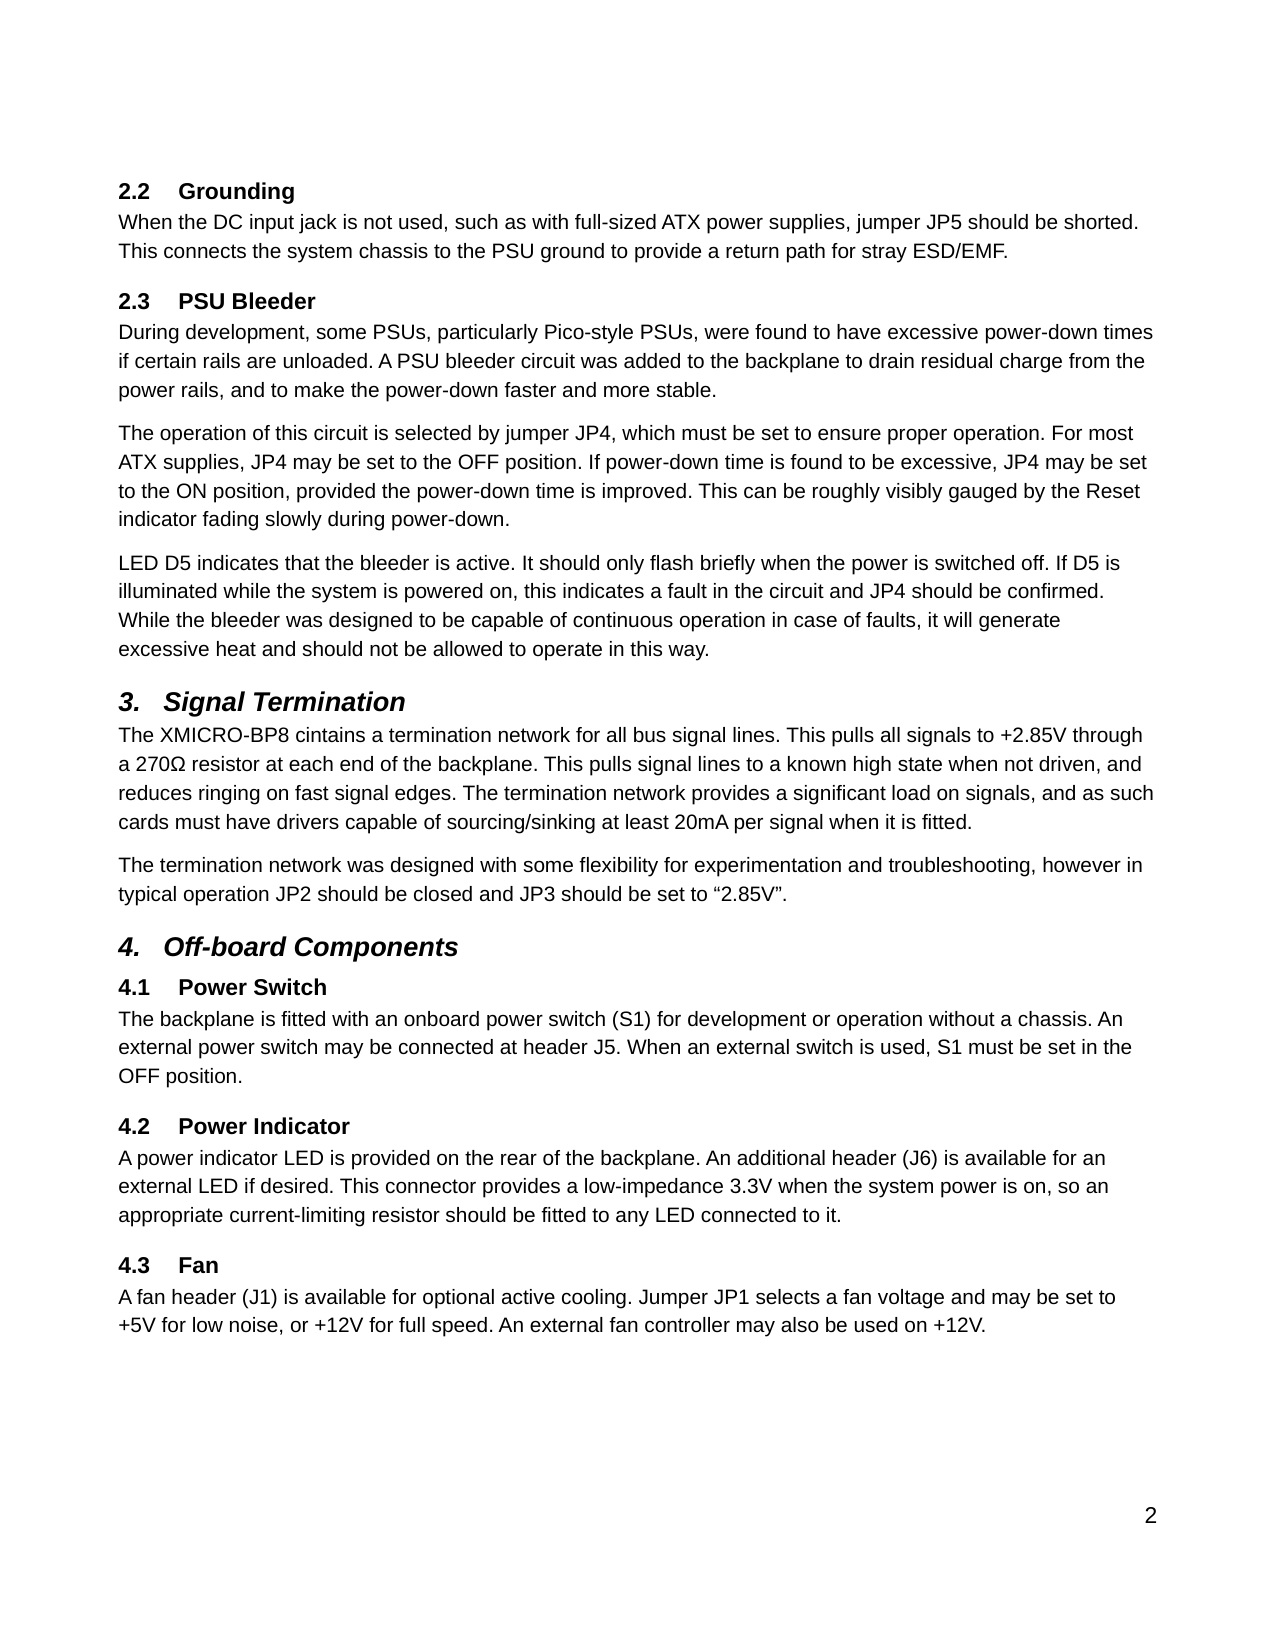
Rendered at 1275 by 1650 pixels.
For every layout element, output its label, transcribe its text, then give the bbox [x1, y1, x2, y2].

text LED D5 indicates that the bleeder is active. It should only flash briefly when the power is switched off. If D5 is illuminated while the system is powered on, this indicates a fault in the circuit and JP4 should be confirmed. While the bleeder was designed to be capable of continuous operation in case of faults, it will generate excessive heat and should not be allowed to operate in this way. [118, 551, 1157, 661]
subtitle Signal Termination [118, 686, 1157, 717]
subtitle Power Indicator [118, 1113, 1157, 1139]
text A power indicator LED is provided on the rear of the backplane. An additional header (J6) is available for an external LED if desired. This connector provides a low-impedance 3.3V when the system power is on, so an appropriate current-limiting resistor should be fitted to any LED connected to it. [118, 1145, 1157, 1227]
text During development, some PSUs, particularly Pico-style PSUs, were found to have excessive power-down times if certain rails are unloaded. A PSU bleeder circuit was added to the backplane to drain residual charge from the power rails, and to make the power-down faster and more stable. [118, 320, 1157, 402]
text The operation of this circuit is selected by jumper JP4, which must be set to ensure proper operation. For most ATX supplies, JP4 may be set to the OFF position. If power-down time is found to be excessive, JP4 may be set to the ON position, provided the power-down time is improved. This can be roughly visibly gauged by the Reset indicator fading slowly during power-down. [118, 421, 1157, 531]
subtitle Grounding [118, 178, 1157, 204]
subtitle PSU Bleeder [118, 288, 1157, 314]
subtitle Power Switch [118, 974, 1157, 1000]
text The termination network was designed with some flexibility for experimentation and troubleshooting, however in typical operation JP2 should be closed and JP3 should be set to “2.85V”. [118, 853, 1157, 906]
subtitle Off-board Components [118, 931, 1157, 962]
subtitle Fan [118, 1252, 1157, 1278]
text When the DC input jack is not used, such as with full-sized ATX power supplies, jumper JP5 should be shorted. This connects the system chassis to the PSU ground to provide a return path for stray ESD/EMF. [118, 210, 1157, 263]
text The backplane is fitted with an onboard power switch (S1) for development or operation without a chassis. An external power switch may be connected at header J5. When an external switch is used, S1 must be set in the OFF position. [118, 1006, 1157, 1088]
text A fan header (J1) is available for optional active cooling. Jumper JP1 selects a fan voltage and may be set to +5V for low noise, or +12V for full speed. An external fan controller may also be used on +12V. [118, 1284, 1157, 1337]
text The XMICRO-BP8 cintains a termination network for all bus signal lines. This pulls all signals to +2.85V through a 270Ω resistor at each end of the backplane. This pulls signal lines to a known high state when not driven, and reduces ringing on fast signal edges. The termination network provides a significant load on signals, and as such cards must have drivers capable of sourcing/sinking at least 20mA per signal when it is fitted. [118, 723, 1157, 833]
